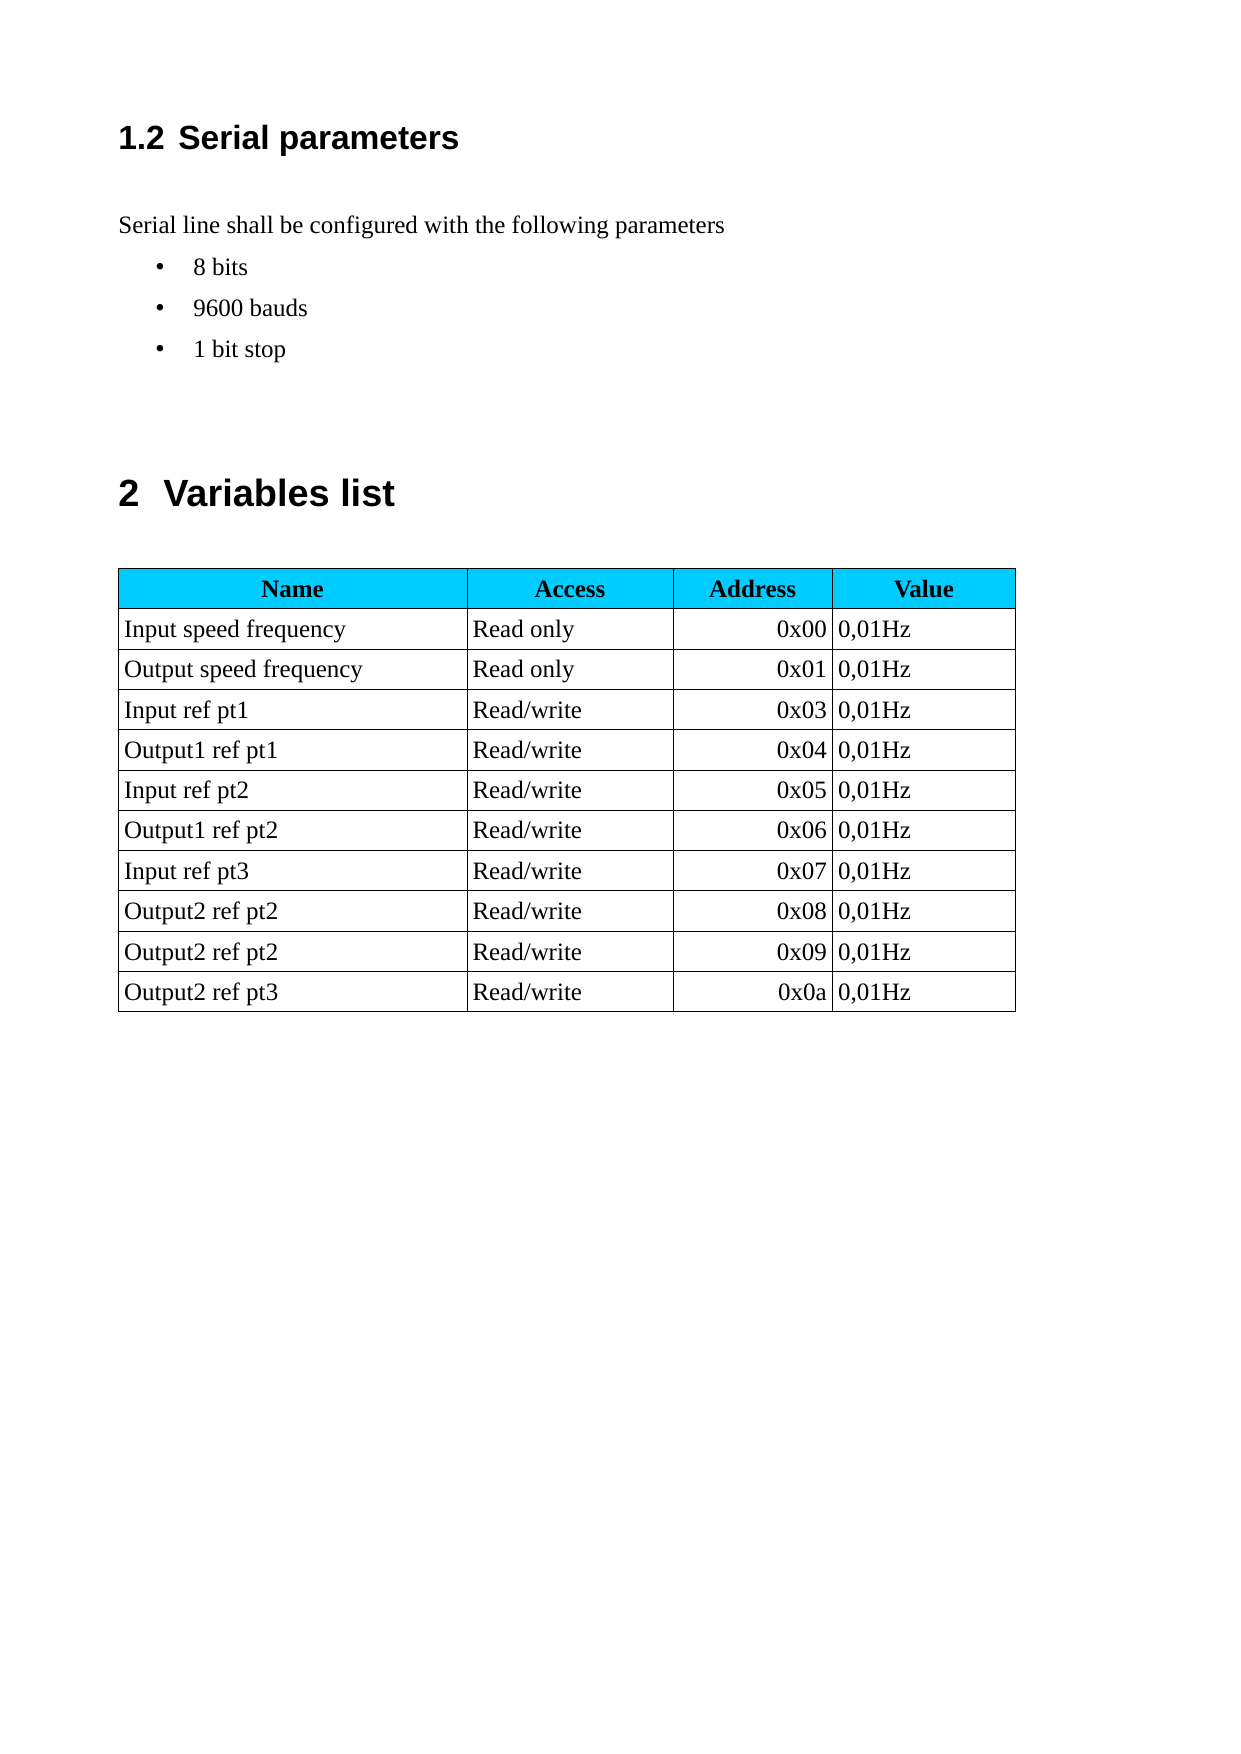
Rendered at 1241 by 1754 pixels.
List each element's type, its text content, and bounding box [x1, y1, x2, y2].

table_cell Read/write [468, 690, 673, 729]
list 1 bit stop [156, 334, 1122, 363]
list 9600 bauds [156, 293, 1122, 322]
table_cell 0x08 [674, 891, 832, 931]
table_cell Read/write [468, 851, 673, 890]
table_cell Output2 ref pt2 [119, 932, 467, 971]
table_cell 0x06 [674, 811, 832, 850]
table_cell 0x04 [674, 730, 832, 769]
table_cell 0,01Hz [833, 690, 1015, 729]
table_cell 0,01Hz [833, 730, 1015, 769]
table_cell Output2 ref pt2 [119, 891, 467, 931]
table_cell 0,01Hz [833, 609, 1015, 648]
table_header Value [833, 569, 1015, 608]
table_header Access [468, 569, 673, 608]
table_header Address [674, 569, 832, 608]
table_cell Read/write [468, 891, 673, 931]
table_cell Input ref pt2 [119, 771, 467, 810]
table_cell 0,01Hz [833, 891, 1015, 931]
table_cell 0,01Hz [833, 972, 1015, 1011]
table_cell 0x00 [674, 609, 832, 648]
table_cell Output1 ref pt2 [119, 811, 467, 850]
table_cell 0,01Hz [833, 771, 1015, 810]
subtitle Variables list [118, 471, 1122, 514]
table_cell Read/write [468, 730, 673, 769]
table_cell 0,01Hz [833, 851, 1015, 890]
list 8 bits [156, 252, 1122, 281]
table_cell Input ref pt3 [119, 851, 467, 890]
table_header Name [119, 569, 467, 608]
table_cell Read only [468, 609, 673, 648]
table_cell 0x01 [674, 650, 832, 689]
table_cell Read/write [468, 771, 673, 810]
table_cell 0x0a [674, 972, 832, 1011]
table_cell 0x09 [674, 932, 832, 971]
table_cell Output1 ref pt1 [119, 730, 467, 769]
text Serial line shall be configured with the following parameters [118, 211, 1122, 239]
table_cell Input speed frequency [119, 609, 467, 648]
table_cell Input ref pt1 [119, 690, 467, 729]
table_cell 0x03 [674, 690, 832, 729]
table_cell 0,01Hz [833, 650, 1015, 689]
table_cell Read/write [468, 811, 673, 850]
table_cell Read only [468, 650, 673, 689]
table_cell 0x07 [674, 851, 832, 890]
table_cell Output2 ref pt3 [119, 972, 467, 1011]
table_cell 0x05 [674, 771, 832, 810]
table_cell 0,01Hz [833, 932, 1015, 971]
subtitle Serial parameters [118, 118, 1122, 157]
table_cell Read/write [468, 972, 673, 1011]
table_cell Output speed frequency [119, 650, 467, 689]
table_cell 0,01Hz [833, 811, 1015, 850]
table_cell Read/write [468, 932, 673, 971]
